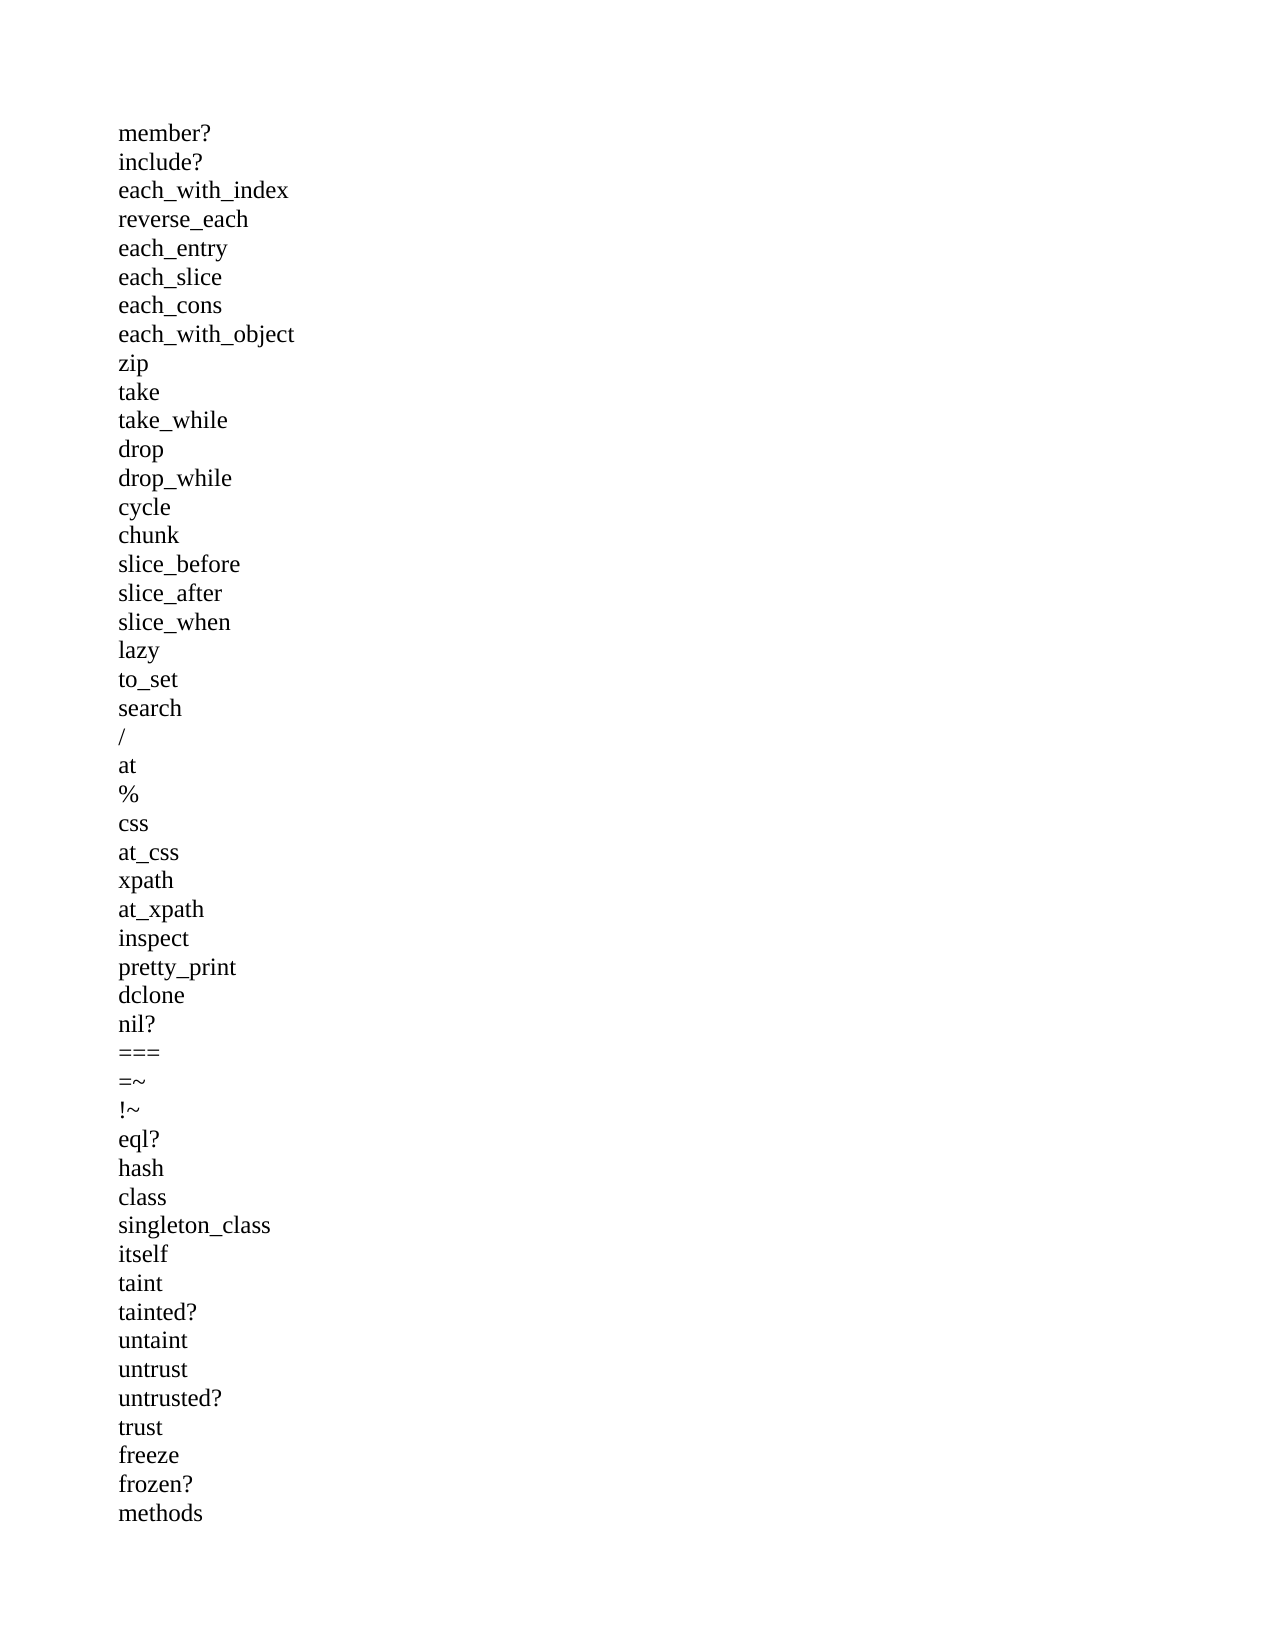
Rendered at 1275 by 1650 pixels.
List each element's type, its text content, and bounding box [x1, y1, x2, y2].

text chunk [118, 521, 1157, 549]
text =~ [118, 1067, 1157, 1096]
text eql? [118, 1124, 1157, 1153]
text tainted? [118, 1297, 1157, 1326]
text zip [118, 348, 1157, 377]
text xpath [118, 866, 1157, 894]
text at [118, 751, 1157, 779]
text reverse_each [118, 204, 1157, 233]
text at_css [118, 837, 1157, 866]
text nil? [118, 1009, 1157, 1038]
text at_xpath [118, 894, 1157, 923]
text slice_when [118, 607, 1157, 636]
text === [118, 1038, 1157, 1067]
text untaint [118, 1326, 1157, 1354]
text trust [118, 1412, 1157, 1441]
text search [118, 693, 1157, 722]
text drop [118, 434, 1157, 463]
text untrust [118, 1354, 1157, 1383]
text drop_while [118, 463, 1157, 492]
text each_with_index [118, 176, 1157, 204]
text slice_after [118, 578, 1157, 607]
text lazy [118, 636, 1157, 664]
text / [118, 722, 1157, 751]
text % [118, 779, 1157, 808]
text !~ [118, 1096, 1157, 1124]
text take_while [118, 406, 1157, 434]
text each_cons [118, 291, 1157, 319]
text each_entry [118, 233, 1157, 262]
text css [118, 808, 1157, 837]
text slice_before [118, 549, 1157, 578]
text each_with_object [118, 319, 1157, 348]
text hash [118, 1153, 1157, 1182]
text inspect [118, 923, 1157, 952]
text singleton_class [118, 1211, 1157, 1239]
text freeze [118, 1441, 1157, 1469]
text to_set [118, 664, 1157, 693]
text frozen? [118, 1469, 1157, 1498]
text each_slice [118, 262, 1157, 291]
text pretty_print [118, 952, 1157, 981]
text include? [118, 147, 1157, 176]
text class [118, 1182, 1157, 1211]
text untrusted? [118, 1383, 1157, 1412]
text taint [118, 1268, 1157, 1297]
text take [118, 377, 1157, 406]
text itself [118, 1239, 1157, 1268]
text cycle [118, 492, 1157, 521]
text member? [118, 118, 1157, 147]
text methods [118, 1498, 1157, 1527]
text dclone [118, 981, 1157, 1009]
